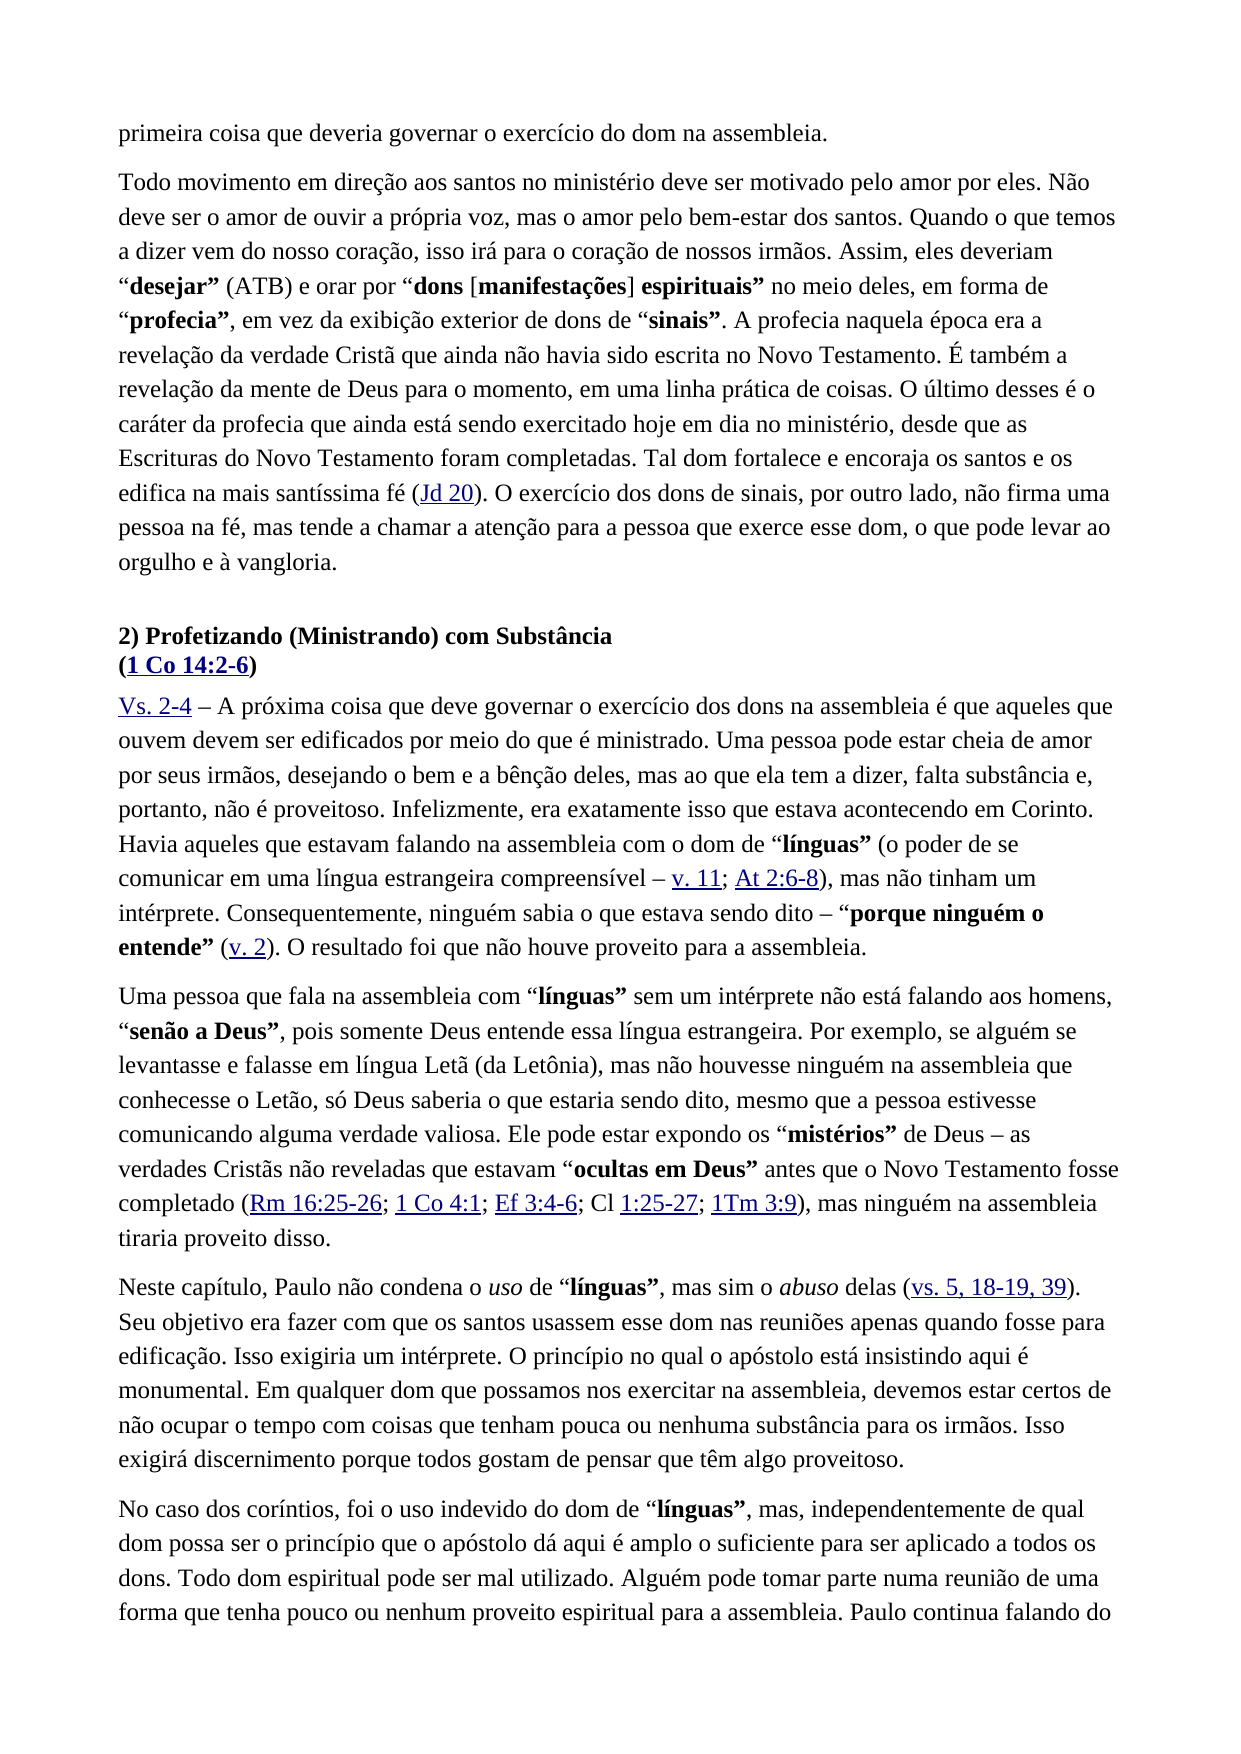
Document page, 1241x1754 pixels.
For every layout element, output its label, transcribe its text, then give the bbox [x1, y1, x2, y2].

text Neste capítulo, Paulo não condena o uso de “línguas”, mas sim o abuso delas (vs. 5, 18-19, 39). Seu objetivo era fazer com que os santos usassem esse dom nas reuniões apenas quando fosse para edificação. Isso exigiria um intérprete. O princípio no qual o apóstolo está insistindo aqui é monumental. Em qualquer dom que possamos nos exercitar na assembleia, devemos estar certos de não ocupar o tempo com coisas que tenham pouca ou nenhuma substância para os irmãos. Isso exigirá discernimento porque todos gostam de pensar que têm algo proveitoso. [118, 1272, 1122, 1473]
subtitle 2) Profetizando (Ministrando) com Substância (1 Co 14:2-6) [118, 621, 1122, 678]
text primeira coisa que deveria governar o exercício do dom na assembleia. [118, 118, 1122, 147]
text Uma pessoa que fala na assembleia com “línguas” sem um intérprete não está falando aos homens, “senão a Deus”, pois somente Deus entende essa língua estrangeira. Por exemplo, se alguém se levantasse e falasse em língua Letã (da Letônia), mas não houvesse ninguém na assembleia que conhecesse o Letão, só Deus saberia o que estaria sendo dito, mesmo que a pessoa estivesse comunicando alguma verdade valiosa. Ele pode estar expondo os “mistérios” de Deus – as verdades Cristãs não reveladas que estavam “ocultas em Deus” antes que o Novo Testamento fosse completado (Rm 16:25-26; 1 Co 4:1; Ef 3:4-6; Cl 1:25-27; 1Tm 3:9), mas ninguém na assembleia tiraria proveito disso. [118, 981, 1122, 1252]
text No caso dos coríntios, foi o uso indevido do dom de “línguas”, mas, independentemente de qual dom possa ser o princípio que o apóstolo dá aqui é amplo o suficiente para ser aplicado a todos os dons. Todo dom espiritual pode ser mal utilizado. Alguém pode tomar parte numa reunião de uma forma que tenha pouco ou nenhum proveito espiritual para a assembleia. Paulo continua falando do [118, 1494, 1122, 1626]
text Todo movimento em direção aos santos no ministério deve ser motivado pelo amor por eles. Não deve ser o amor de ouvir a própria voz, mas o amor pelo bem-estar dos santos. Quando o que temos a dizer vem do nosso coração, isso irá para o coração de nossos irmãos. Assim, eles deveriam “desejar” (ATB) e orar por “dons [manifestações] espirituais” no meio deles, em forma de “profecia”, em vez da exibição exterior de dons de “sinais”. A profecia naquela época era a revelação da verdade Cristã que ainda não havia sido escrita no Novo Testamento. É também a revelação da mente de Deus para o momento, em uma linha prática de coisas. O último desses é o caráter da profecia que ainda está sendo exercitado hoje em dia no ministério, desde que as Escrituras do Novo Testamento foram completadas. Tal dom fortalece e encoraja os santos e os edifica na mais santíssima fé (Jd 20). O exercício dos dons de sinais, por outro lado, não firma uma pessoa na fé, mas tende a chamar a atenção para a pessoa que exerce esse dom, o que pode levar ao orgulho e à vangloria. [118, 167, 1122, 575]
text Vs. 2-4 – A próxima coisa que deve governar o exercício dos dons na assembleia é que aqueles que ouvem devem ser edificados por meio do que é ministrado. Uma pessoa pode estar cheia de amor por seus irmãos, desejando o bem e a bênção deles, mas ao que ela tem a dizer, falta substância e, portanto, não é proveitoso. Infelizmente, era exatamente isso que estava acontecendo em Corinto. Havia aqueles que estavam falando na assembleia com o dom de “línguas” (o poder de se comunicar em uma língua estrangeira compreensível – v. 11; At 2:6-8), mas não tinham um intérprete. Consequentemente, ninguém sabia o que estava sendo dito – “porque ninguém o entende” (v. 2). O resultado foi que não houve proveito para a assembleia. [118, 691, 1122, 961]
